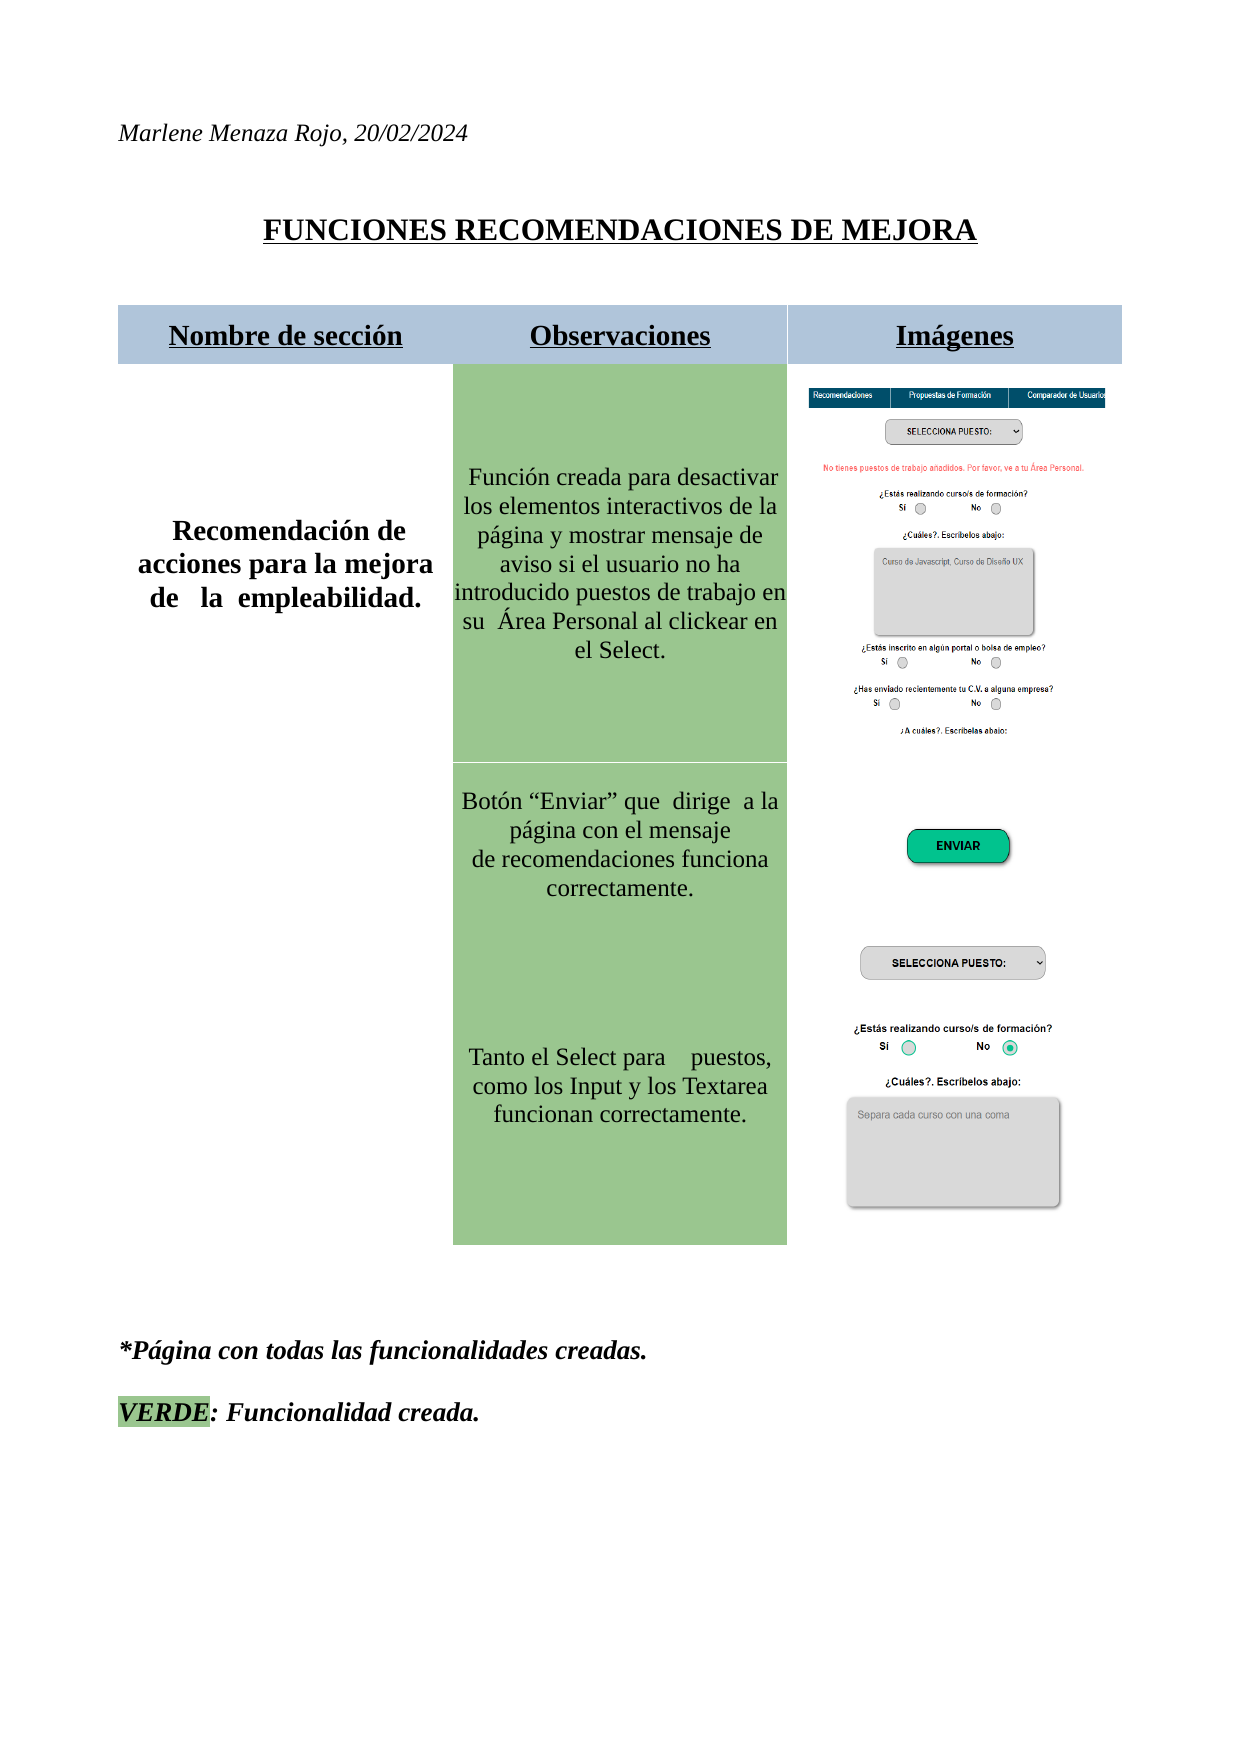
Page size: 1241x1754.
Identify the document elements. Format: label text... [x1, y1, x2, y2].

table_cell [788, 763, 1122, 925]
table_cell Botón “Enviar” que dirige a la página con el mensaje de recomendaciones funciona correctamente. [453, 763, 787, 925]
text VERDE: Funcionalidad creada. [118, 1396, 1122, 1427]
table_cell Tanto el Select para puestos, como los Input y los Textarea funcionan correctamente. [453, 925, 787, 1245]
text Marlene Menaza Rojo, 20/02/2024 [118, 118, 1122, 147]
table_cell [118, 763, 453, 925]
table_header Imágenes [788, 305, 1122, 364]
picture [875, 815, 1048, 873]
table_header Observaciones [453, 305, 787, 364]
table_cell Recomendación de acciones para la mejora de la empleabilidad. [118, 364, 453, 762]
table_cell Función creada para desactivar los elementos interactivos de la página y mostrar mensaje de aviso si el usuario no ha introducido puestos de trabajo en su Área Personal al clickear en el Select. [453, 364, 787, 762]
table_cell [788, 925, 1122, 1245]
table_cell [118, 925, 453, 1245]
table_cell [788, 364, 1122, 762]
picture [808, 409, 1106, 734]
text *Página con todas las funcionalidades creadas. [118, 1334, 1122, 1365]
text FUNCIONES RECOMENDACIONES DE MEJORA [118, 212, 1122, 247]
table_header Nombre de sección [118, 305, 453, 364]
picture [841, 940, 1066, 1217]
